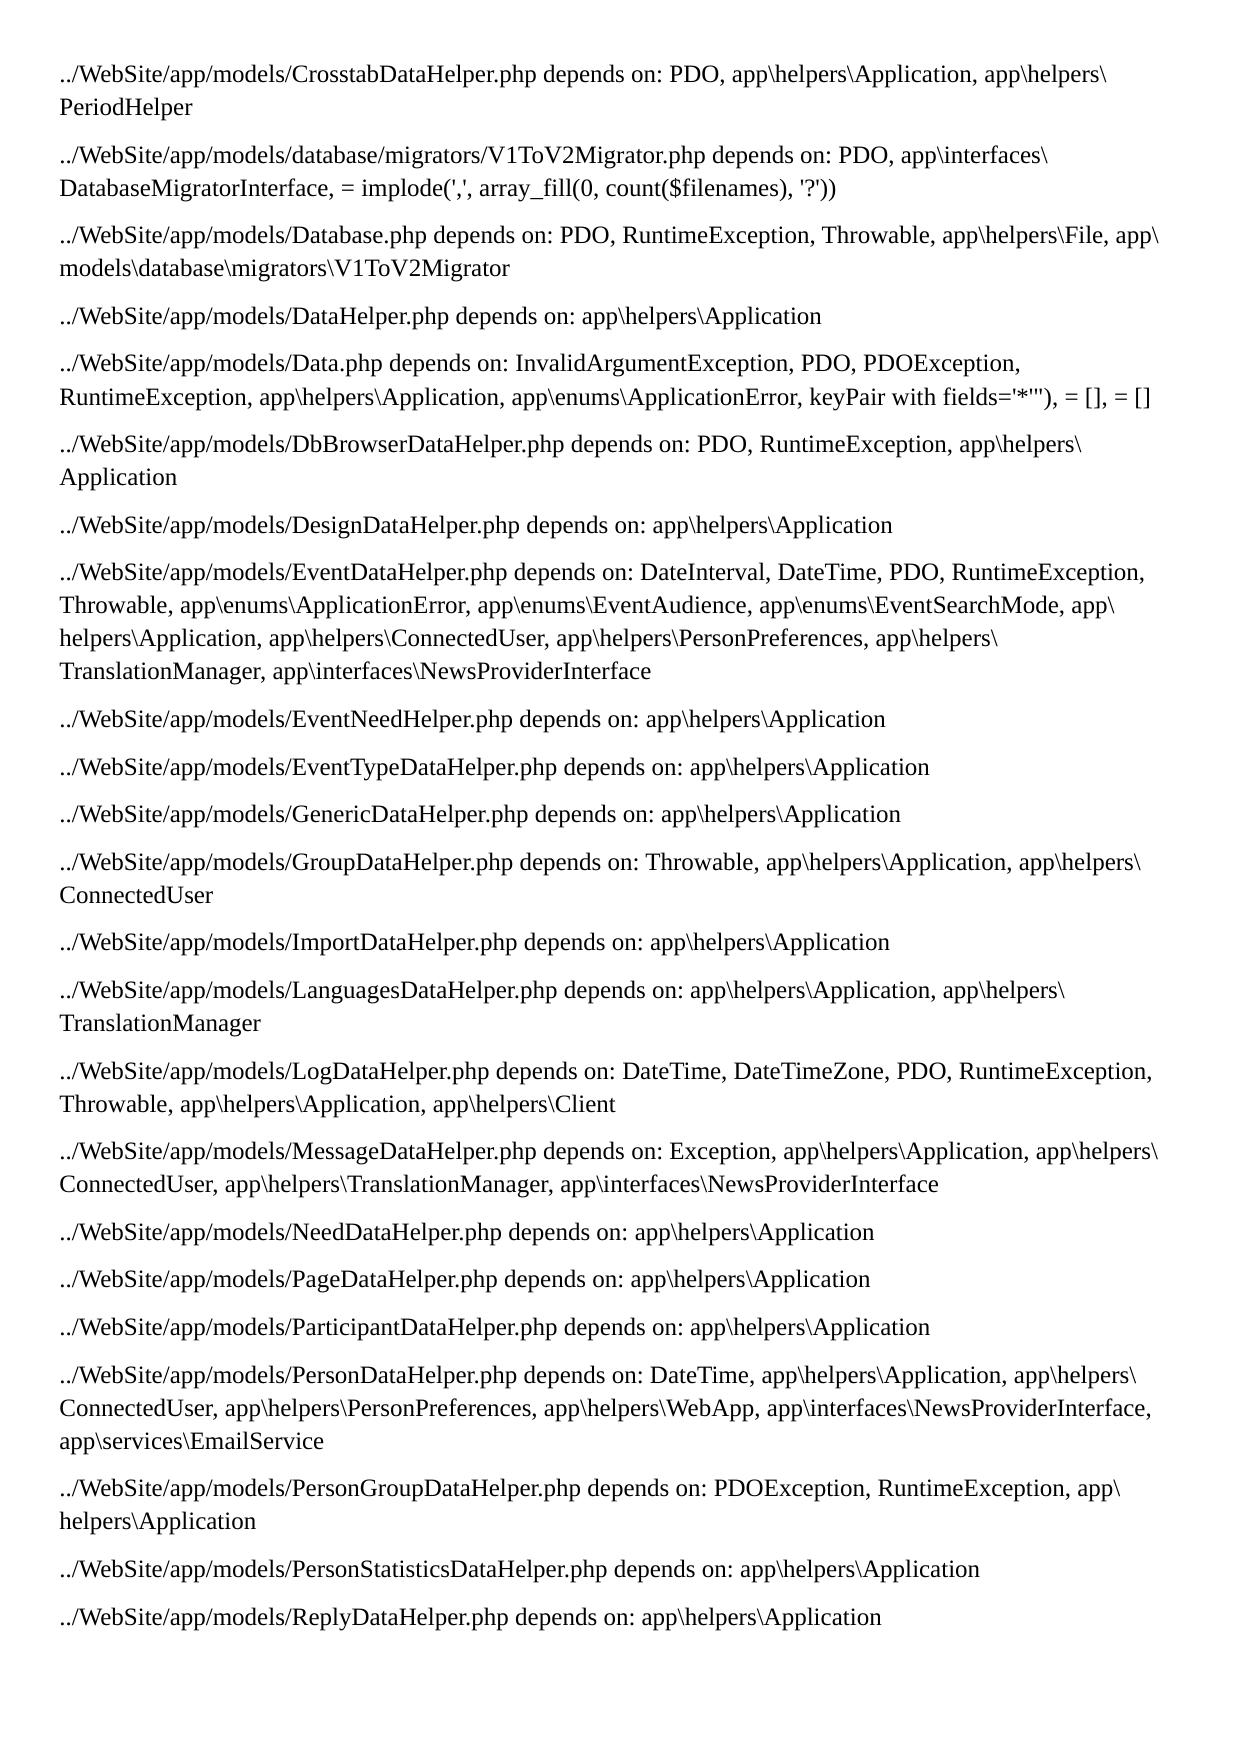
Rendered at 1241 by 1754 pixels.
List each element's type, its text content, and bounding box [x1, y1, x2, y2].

text ../WebSite/app/models/PersonGroupDataHelper.php depends on: PDOException, RuntimeException, app\helpers\Application [59, 1473, 1181, 1535]
text ../WebSite/app/models/EventDataHelper.php depends on: DateInterval, DateTime, PDO, RuntimeException, Throwable, app\enums\ApplicationError, app\enums\EventAudience, app\enums\EventSearchMode, app\helpers\Application, app\helpers\ConnectedUser, app\helpers\PersonPreferences, app\helpers\TranslationManager, app\interfaces\NewsProviderInterface [59, 557, 1181, 685]
text ../WebSite/app/models/NeedDataHelper.php depends on: app\helpers\Application [59, 1217, 1181, 1246]
text ../WebSite/app/models/Data.php depends on: InvalidArgumentException, PDO, PDOException, RuntimeException, app\helpers\Application, app\enums\ApplicationError, keyPair with fields='*'"), = [], = [] [59, 348, 1181, 410]
text ../WebSite/app/models/DbBrowserDataHelper.php depends on: PDO, RuntimeException, app\helpers\Application [59, 429, 1181, 491]
text ../WebSite/app/models/MessageDataHelper.php depends on: Exception, app\helpers\Application, app\helpers\ConnectedUser, app\helpers\TranslationManager, app\interfaces\NewsProviderInterface [59, 1136, 1181, 1198]
text ../WebSite/app/models/CrosstabDataHelper.php depends on: PDO, app\helpers\Application, app\helpers\PeriodHelper [59, 59, 1181, 121]
text ../WebSite/app/models/ImportDataHelper.php depends on: app\helpers\Application [59, 927, 1181, 956]
text ../WebSite/app/models/LogDataHelper.php depends on: DateTime, DateTimeZone, PDO, RuntimeException, Throwable, app\helpers\Application, app\helpers\Client [59, 1056, 1181, 1117]
text ../WebSite/app/models/EventNeedHelper.php depends on: app\helpers\Application [59, 704, 1181, 733]
text ../WebSite/app/models/PageDataHelper.php depends on: app\helpers\Application [59, 1264, 1181, 1293]
text ../WebSite/app/models/PersonStatisticsDataHelper.php depends on: app\helpers\Application [59, 1554, 1181, 1583]
text ../WebSite/app/models/GenericDataHelper.php depends on: app\helpers\Application [59, 799, 1181, 828]
text ../WebSite/app/models/DesignDataHelper.php depends on: app\helpers\Application [59, 510, 1181, 538]
text ../WebSite/app/models/LanguagesDataHelper.php depends on: app\helpers\Application, app\helpers\TranslationManager [59, 975, 1181, 1037]
text ../WebSite/app/models/database/migrators/V1ToV2Migrator.php depends on: PDO, app\interfaces\DatabaseMigratorInterface, = implode(',', array_fill(0, count($filenames), '?')) [59, 140, 1181, 201]
text ../WebSite/app/models/ReplyDataHelper.php depends on: app\helpers\Application [59, 1602, 1181, 1630]
text ../WebSite/app/models/Database.php depends on: PDO, RuntimeException, Throwable, app\helpers\File, app\models\database\migrators\V1ToV2Migrator [59, 220, 1181, 282]
text ../WebSite/app/models/ParticipantDataHelper.php depends on: app\helpers\Application [59, 1312, 1181, 1341]
text ../WebSite/app/models/PersonDataHelper.php depends on: DateTime, app\helpers\Application, app\helpers\ConnectedUser, app\helpers\PersonPreferences, app\helpers\WebApp, app\interfaces\NewsProviderInterface, app\services\EmailService [59, 1360, 1181, 1454]
text ../WebSite/app/models/EventTypeDataHelper.php depends on: app\helpers\Application [59, 752, 1181, 780]
text ../WebSite/app/models/DataHelper.php depends on: app\helpers\Application [59, 301, 1181, 330]
text ../WebSite/app/models/GroupDataHelper.php depends on: Throwable, app\helpers\Application, app\helpers\ConnectedUser [59, 847, 1181, 909]
